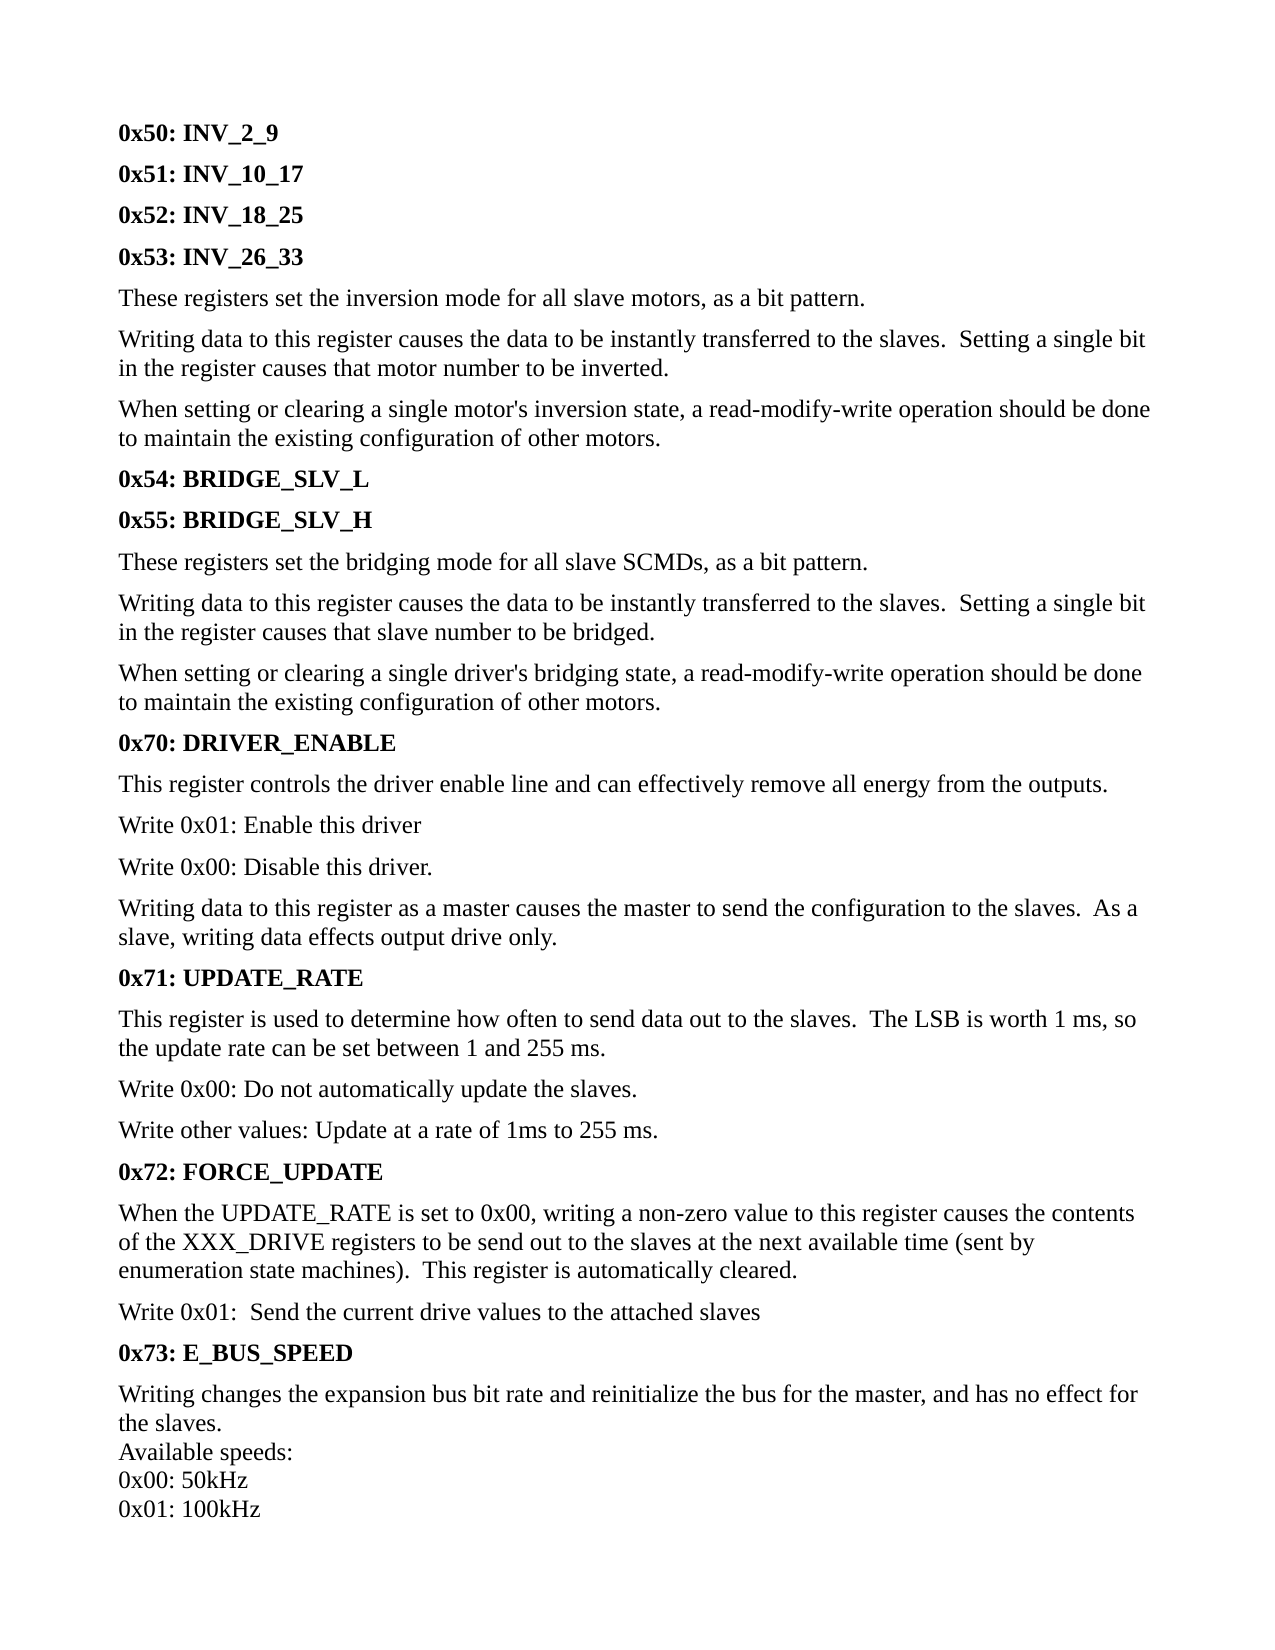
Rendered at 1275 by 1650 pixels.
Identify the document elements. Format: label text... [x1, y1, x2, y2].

text Write 0x00: Disable this driver. [118, 852, 1157, 881]
text This register controls the driver enable line and can effectively remove all energy from the outputs. [118, 769, 1157, 798]
text Available speeds: [118, 1437, 1157, 1466]
text Writing changes the expansion bus bit rate and reinitialize the bus for the master, and has no effect for the slaves. [118, 1379, 1157, 1437]
text 0x51: INV_10_17 [118, 159, 1157, 188]
text Write 0x01: Enable this driver [118, 811, 1157, 839]
text Writing data to this register causes the data to be instantly transferred to the slaves. Setting a single bit in the register causes that motor number to be inverted. [118, 324, 1157, 382]
text When setting or clearing a single driver's bridging state, a read-modify-write operation should be done to maintain the existing configuration of other motors. [118, 658, 1157, 716]
text 0x55: BRIDGE_SLV_H [118, 506, 1157, 534]
text 0x70: DRIVER_ENABLE [118, 728, 1157, 757]
text These registers set the inversion mode for all slave motors, as a bit pattern. [118, 283, 1157, 312]
text 0x01: 100kHz [118, 1494, 1157, 1523]
text These registers set the bridging mode for all slave SCMDs, as a bit pattern. [118, 547, 1157, 576]
text 0x72: FORCE_UPDATE [118, 1157, 1157, 1186]
text 0x00: 50kHz [118, 1466, 1157, 1494]
text 0x71: UPDATE_RATE [118, 963, 1157, 992]
text Write 0x00: Do not automatically update the slaves. [118, 1074, 1157, 1103]
text 0x50: INV_2_9 [118, 118, 1157, 147]
text Writing data to this register causes the data to be instantly transferred to the slaves. Setting a single bit in the register causes that slave number to be bridged. [118, 588, 1157, 646]
text When setting or clearing a single motor's inversion state, a read-modify-write operation should be done to maintain the existing configuration of other motors. [118, 394, 1157, 452]
text 0x73: E_BUS_SPEED [118, 1338, 1157, 1367]
text Write 0x01: Send the current drive values to the attached slaves [118, 1297, 1157, 1326]
text When the UPDATE_RATE is set to 0x00, writing a non-zero value to this register causes the contents of the XXX_DRIVE registers to be send out to the slaves at the next available time (sent by enumeration state machines). This register is automatically cleared. [118, 1198, 1157, 1284]
text This register is used to determine how often to send data out to the slaves. The LSB is worth 1 ms, so the update rate can be set between 1 and 255 ms. [118, 1004, 1157, 1062]
text 0x52: INV_18_25 [118, 201, 1157, 229]
text 0x54: BRIDGE_SLV_L [118, 464, 1157, 493]
text 0x53: INV_26_33 [118, 242, 1157, 271]
text Writing data to this register as a master causes the master to send the configuration to the slaves. As a slave, writing data effects output drive only. [118, 893, 1157, 951]
text Write other values: Update at a rate of 1ms to 255 ms. [118, 1116, 1157, 1144]
